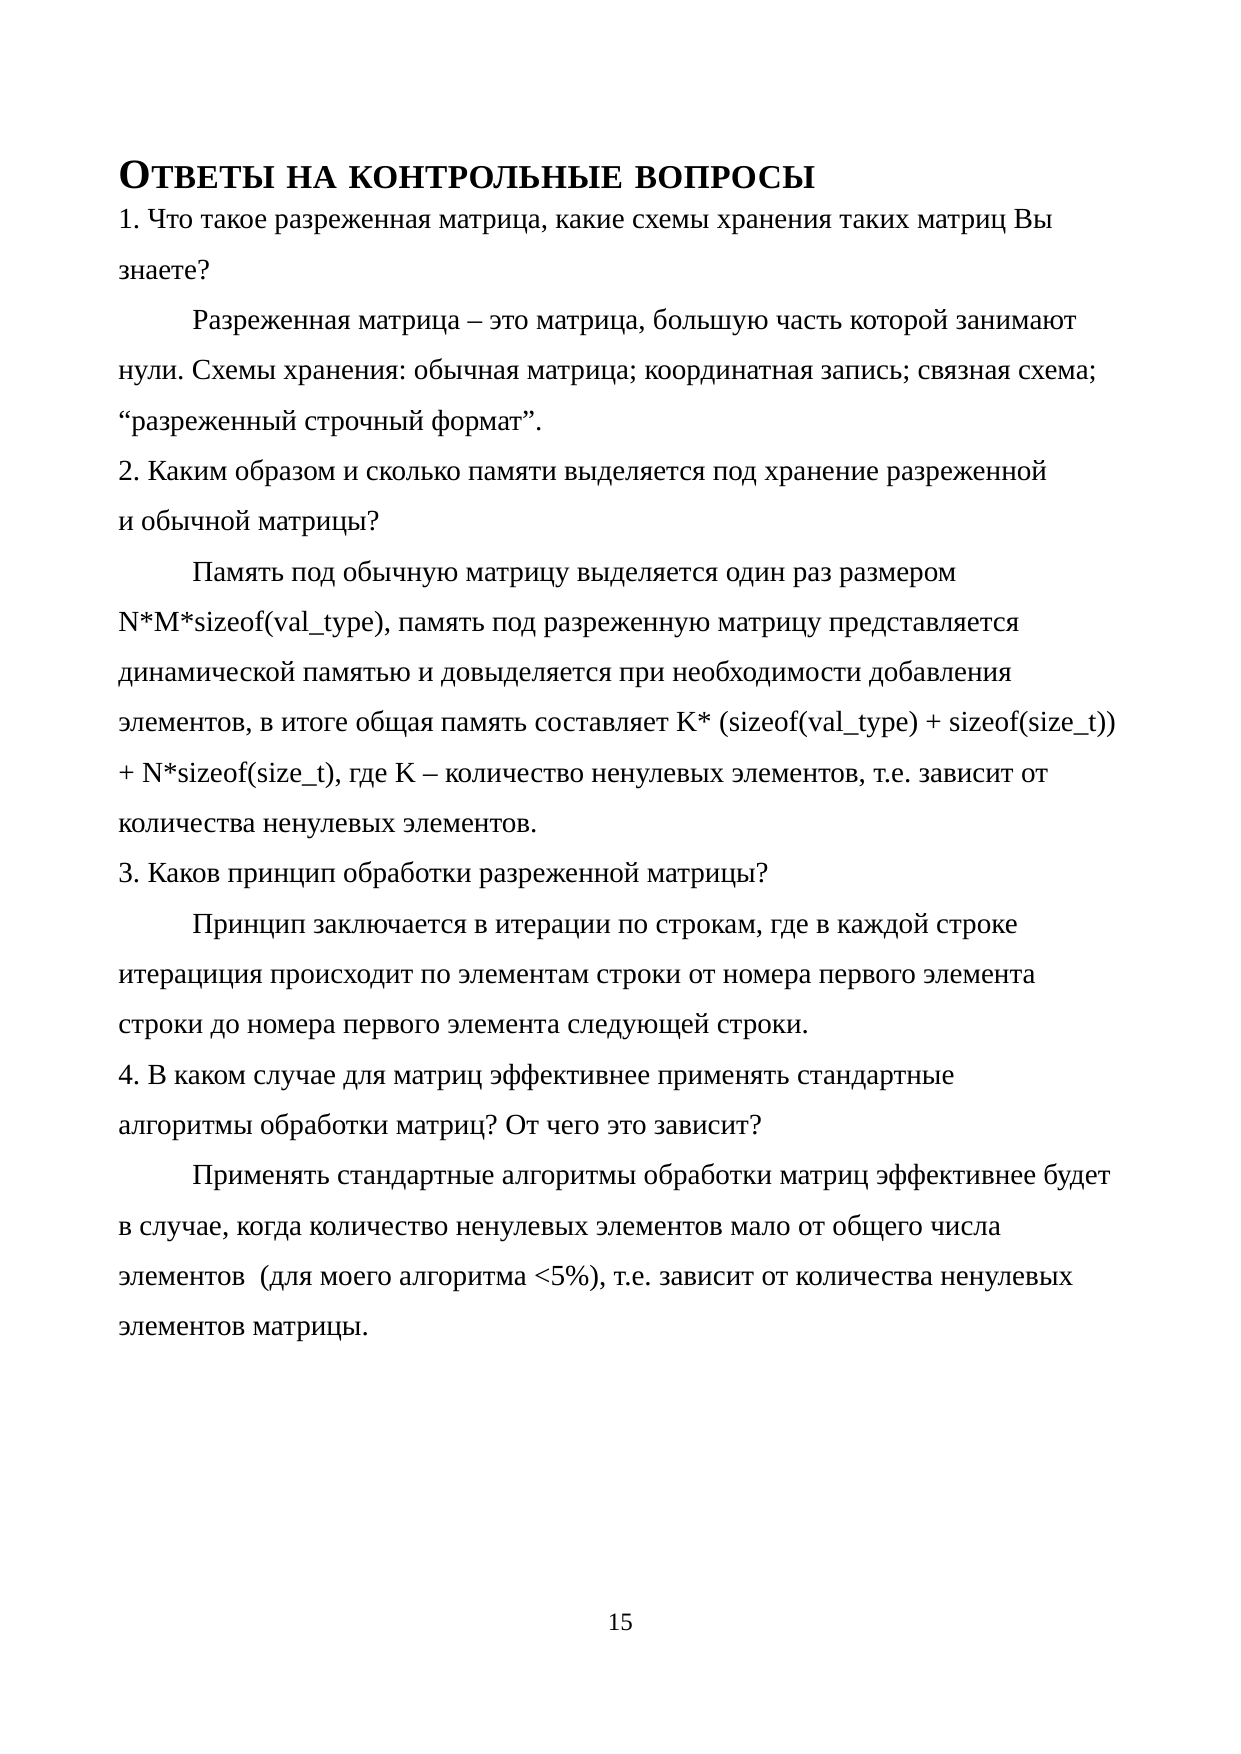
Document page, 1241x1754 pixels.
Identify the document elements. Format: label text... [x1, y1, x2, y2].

text и обычной матрицы? [118, 503, 1122, 537]
text Разреженная матрица – это матрица, большую часть которой занимают нули. Схемы хранения: обычная матрица; координатная запись; связная схема; “разреженный строчный формат”. [118, 302, 1122, 436]
text алгоритмы обработки матриц? От чего это зависит? [118, 1107, 1122, 1141]
subtitle Ответы на контрольные вопросы [118, 149, 1122, 197]
text 3. Каков принцип обработки разреженной матрицы? [118, 856, 1122, 889]
text Принцип заключается в итерации по строкам, где в каждой строке итерациция происходит по элементам строки от номера первого элемента строки до номера первого элемента следующей строки. [118, 906, 1122, 1040]
text 2. Каким образом и сколько памяти выделяется под хранение разреженной [118, 453, 1122, 487]
text 1. Что такое разреженная матрица, какие схемы хранения таких матриц Вы [118, 201, 1122, 235]
text Применять стандартные алгоритмы обработки матриц эффективнее будет в случае, когда количество ненулевых элементов мало от общего числа элементов (для моего алгоритма <5%), т.е. зависит от количества ненулевых элементов матрицы. [118, 1157, 1122, 1342]
text знаете? [118, 252, 1122, 285]
text Память под обычную матрицу выделяется один раз размером N*M*sizeof(val_type), память под разреженную матрицу представляется динамической памятью и довыделяется при необходимости добавления элементов, в итоге общая память составляет K* (sizeof(val_type) + sizeof(size_t)) + N*sizeof(size_t), где K – количество ненулевых элементов, т.е. зависит от количества ненулевых элементов. [118, 554, 1122, 839]
text 4. В каком случае для матриц эффективнее применять стандартные [118, 1057, 1122, 1090]
